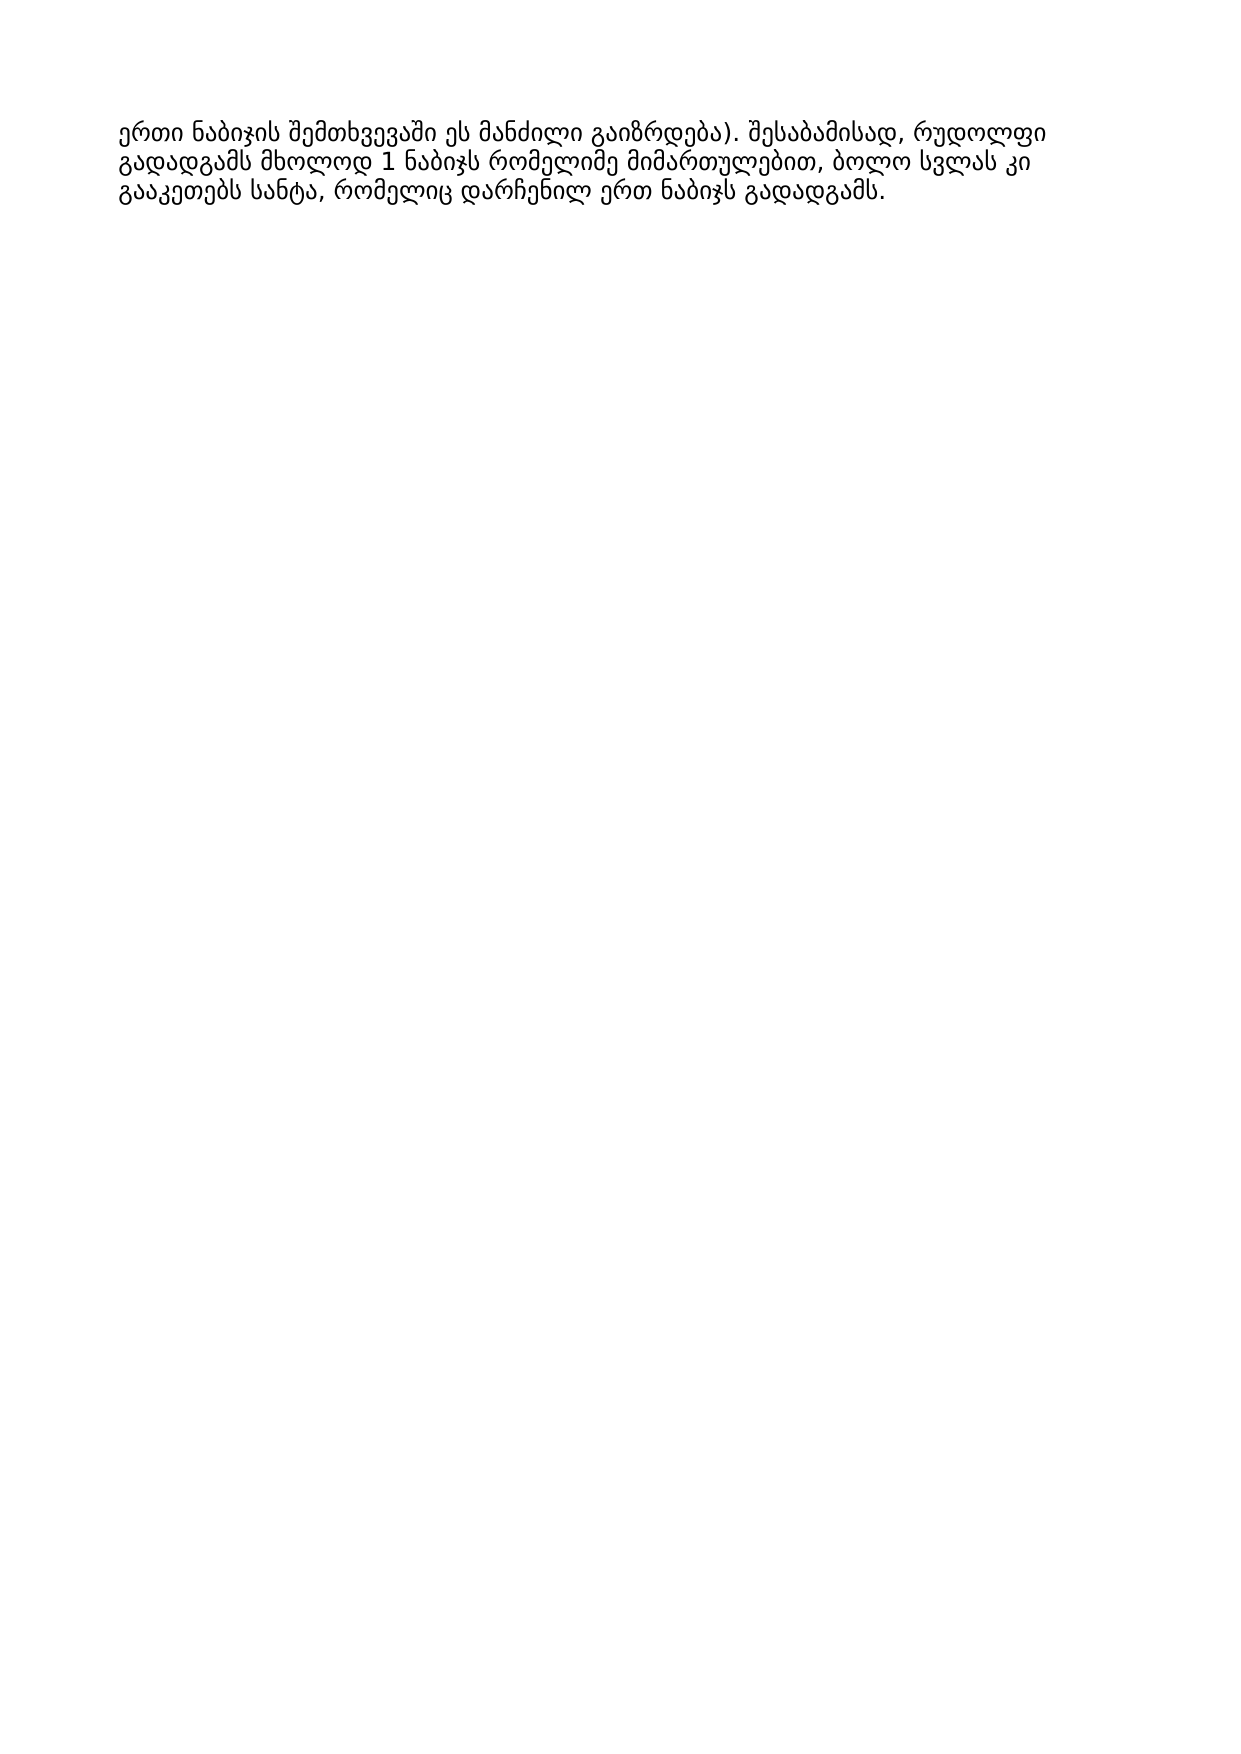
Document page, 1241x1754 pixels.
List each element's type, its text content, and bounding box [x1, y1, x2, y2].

text ერთი ნაბიჯის შემთხვევაში ეს მანძილი გაიზრდება). შესაბამისად, რუდოლფი გადადგამს მხოლოდ 1 ნაბიჯს რომელიმე მიმართულებით, ბოლო სვლას კი გააკეთებს სანტა, რომელიც დარჩენილ ერთ ნაბიჯს გადადგამს. [118, 118, 1122, 206]
